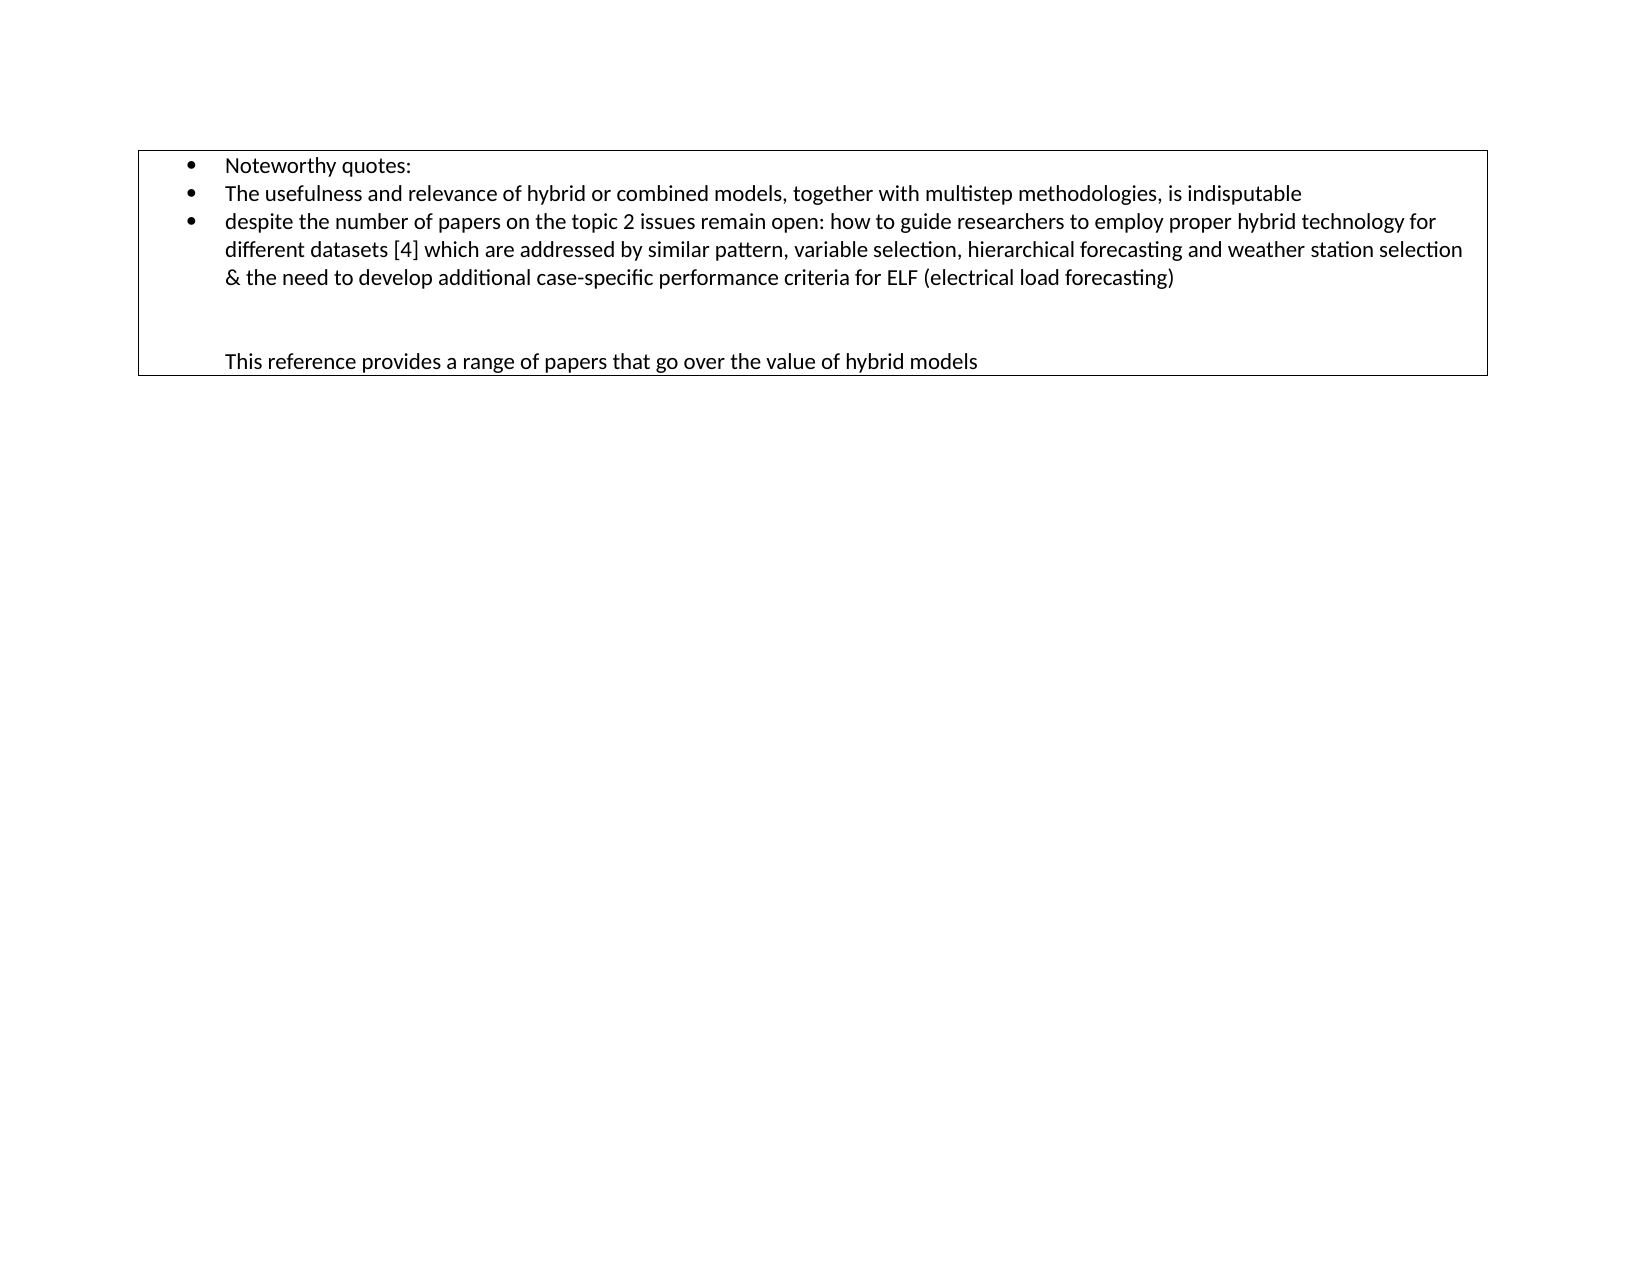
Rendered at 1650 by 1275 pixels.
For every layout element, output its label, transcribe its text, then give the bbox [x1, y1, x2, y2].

table_cell Notes: STRONG RELEVANCE Introduced term “active customers” for those who participate in electricity markets (energy, capacity, or balance) The usefulness and relevance of hybrid or combined models, together with multistep methodologies, is indisputable. Article 6 uses a novel model combining a data pre-processing technique, forecasting algorithms, and an advanced optimization algorithm; [6] The last 2 papers are a good example of using the classical methods Two review papers of this book represent an advance on this topic: [9], which discusses four categories of state-of-the-art STLF methodologies (similar pattern, variable selection, hierarchical forecasting, and weather station selection), where each of these methods proposes a specific solution for load prediction. The author emphasizes the need for creating additional and case-specific performance criteria for electricity load forecasting (better accuracy does not imply lower costs caused by forecasting errors) There are many features we must consider developing a good STLF (short term load forecasting) model, such as climatic factors, seasonality, and calendar effects. Article 13 also highlights the importance of distinguishing different types of special days Article 15 uses a forecasting method based on convolution neural networks combined with data augmentation technique that can artificially enlarge the training data. Article 16-17 cover the issue cause by a lack of historical data or limited data Noteworthy quotes: The usefulness and relevance of hybrid or combined models, together with multistep methodologies, is indisputable despite the number of papers on the topic 2 issues remain open: how to guide researchers to employ proper hybrid technology for different datasets [4] which are addressed by similar pattern, variable selection, hierarchical forecasting and weather station selection & the need to develop additional case-specific performance criteria for ELF (electrical load forecasting) This reference provides a range of papers that go over the value of hybrid models [139, 151, 1487, 375]
